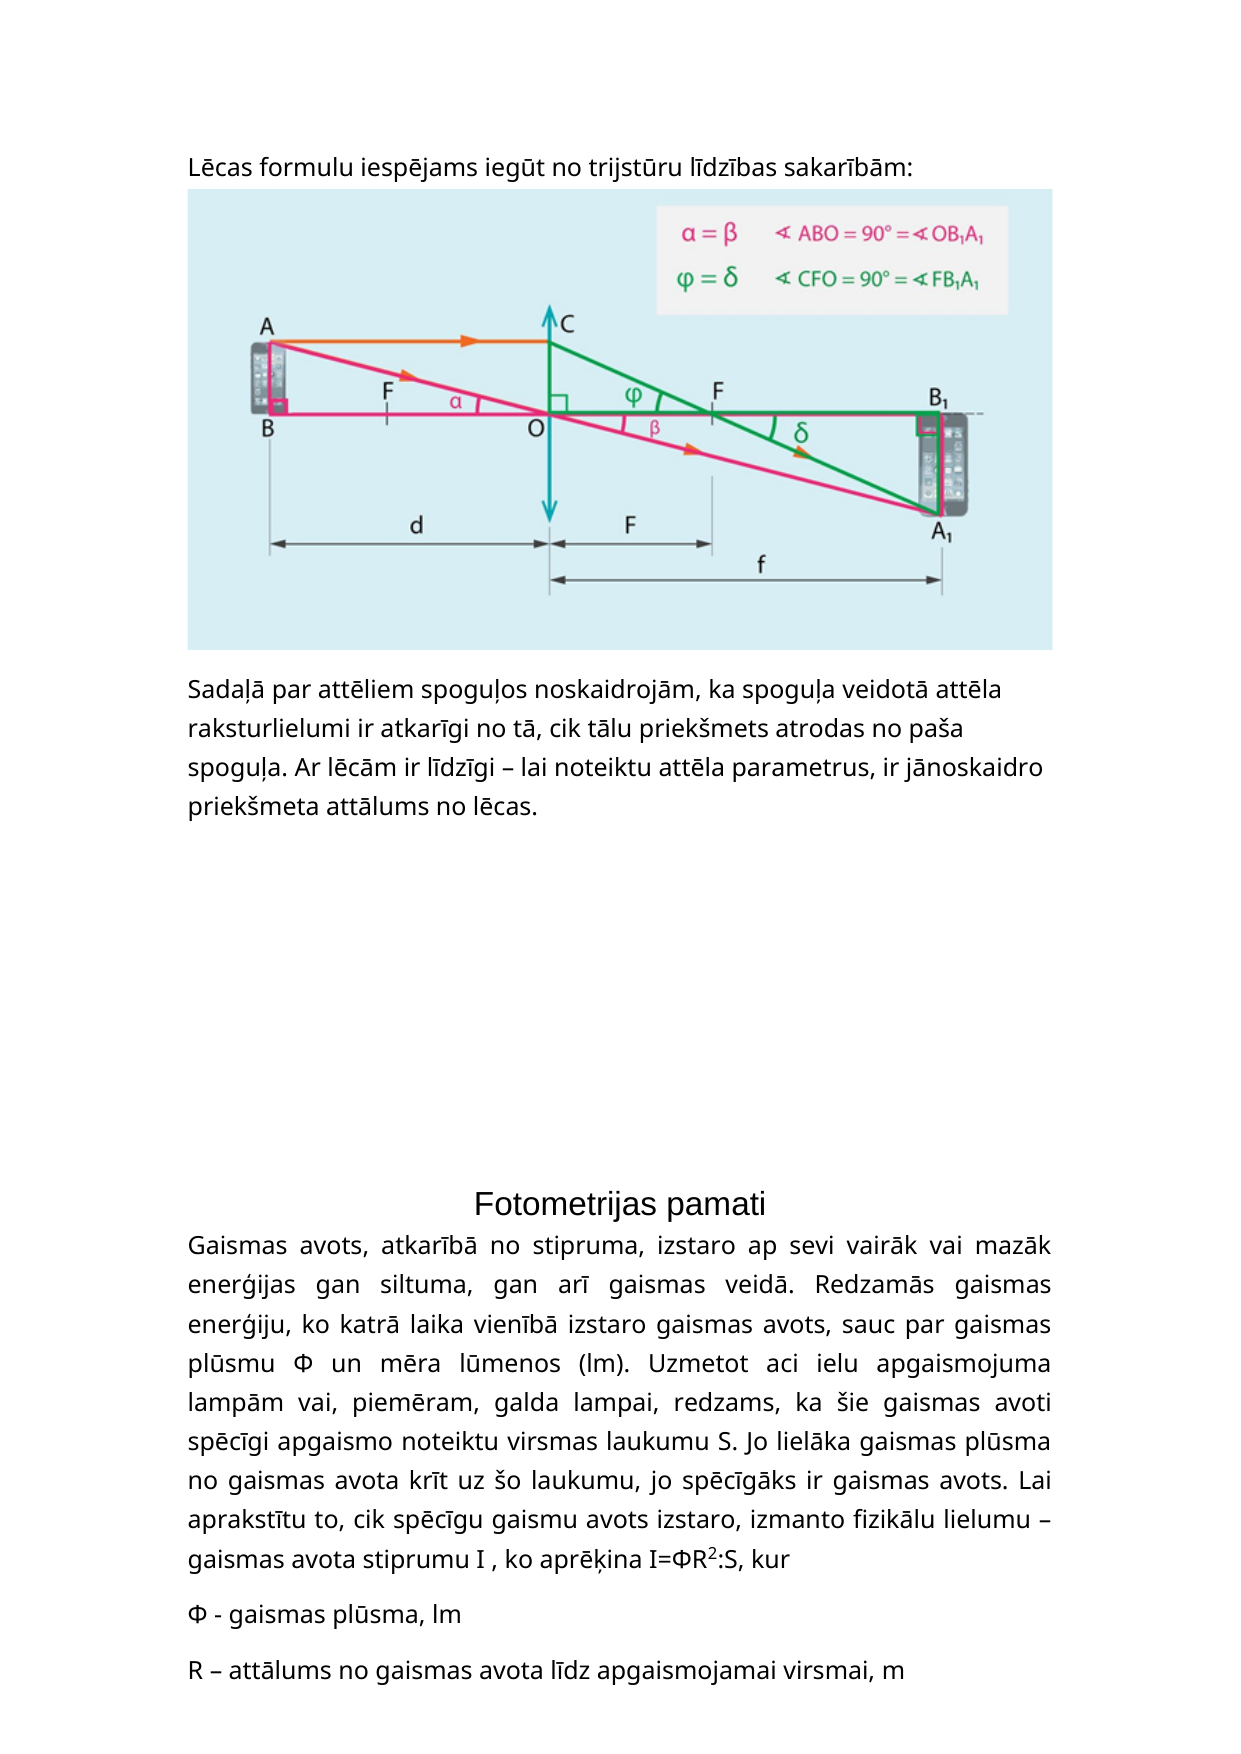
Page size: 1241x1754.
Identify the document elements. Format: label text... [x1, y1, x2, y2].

text Φ - gaismas plūsma, lm [187, 1597, 1053, 1631]
subtitle Fotometrijas pamati [187, 1184, 1053, 1222]
text Gaismas avots, atkarībā no stipruma, izstaro ap sevi vairāk vai mazāk enerģijas gan siltuma, gan arī gaismas veidā. Redzamās gaismas enerģiju, ko katrā laika vienībā izstaro gaismas avots, sauc par gaismas plūsmu Φ un mēra lūmenos (lm). Uzmetot aci ielu apgaismojuma lampām vai, piemēram, galda lampai, redzams, ka šie gaismas avoti spēcīgi apgaismo noteiktu virsmas laukumu S. Jo lielāka gaismas plūsma no gaismas avota krīt uz šo laukumu, jo spēcīgāks ir gaismas avots. Lai aprakstītu to, cik spēcīgu gaismu avots izstaro, izmanto fizikālu lielumu – gaismas avota stiprumu I , ko aprēķina I=ΦR2:S, kur [187, 1228, 1053, 1575]
text Lēcas formulu iespējams iegūt no trijstūru līdzības sakarībām: [187, 150, 1053, 189]
text Sadaļā par attēliem spoguļos noskaidrojām, ka spoguļa veidotā attēla raksturlielumi ir atkarīgi no tā, cik tālu priekšmets atrodas no paša spoguļa. Ar lēcām ir līdzīgi – lai noteiktu attēla parametrus, ir jānoskaidro priekšmeta attālums no lēcas. [187, 671, 1053, 823]
text R – attālums no gaismas avota līdz apgaismojamai virsmai, m [187, 1653, 1053, 1687]
